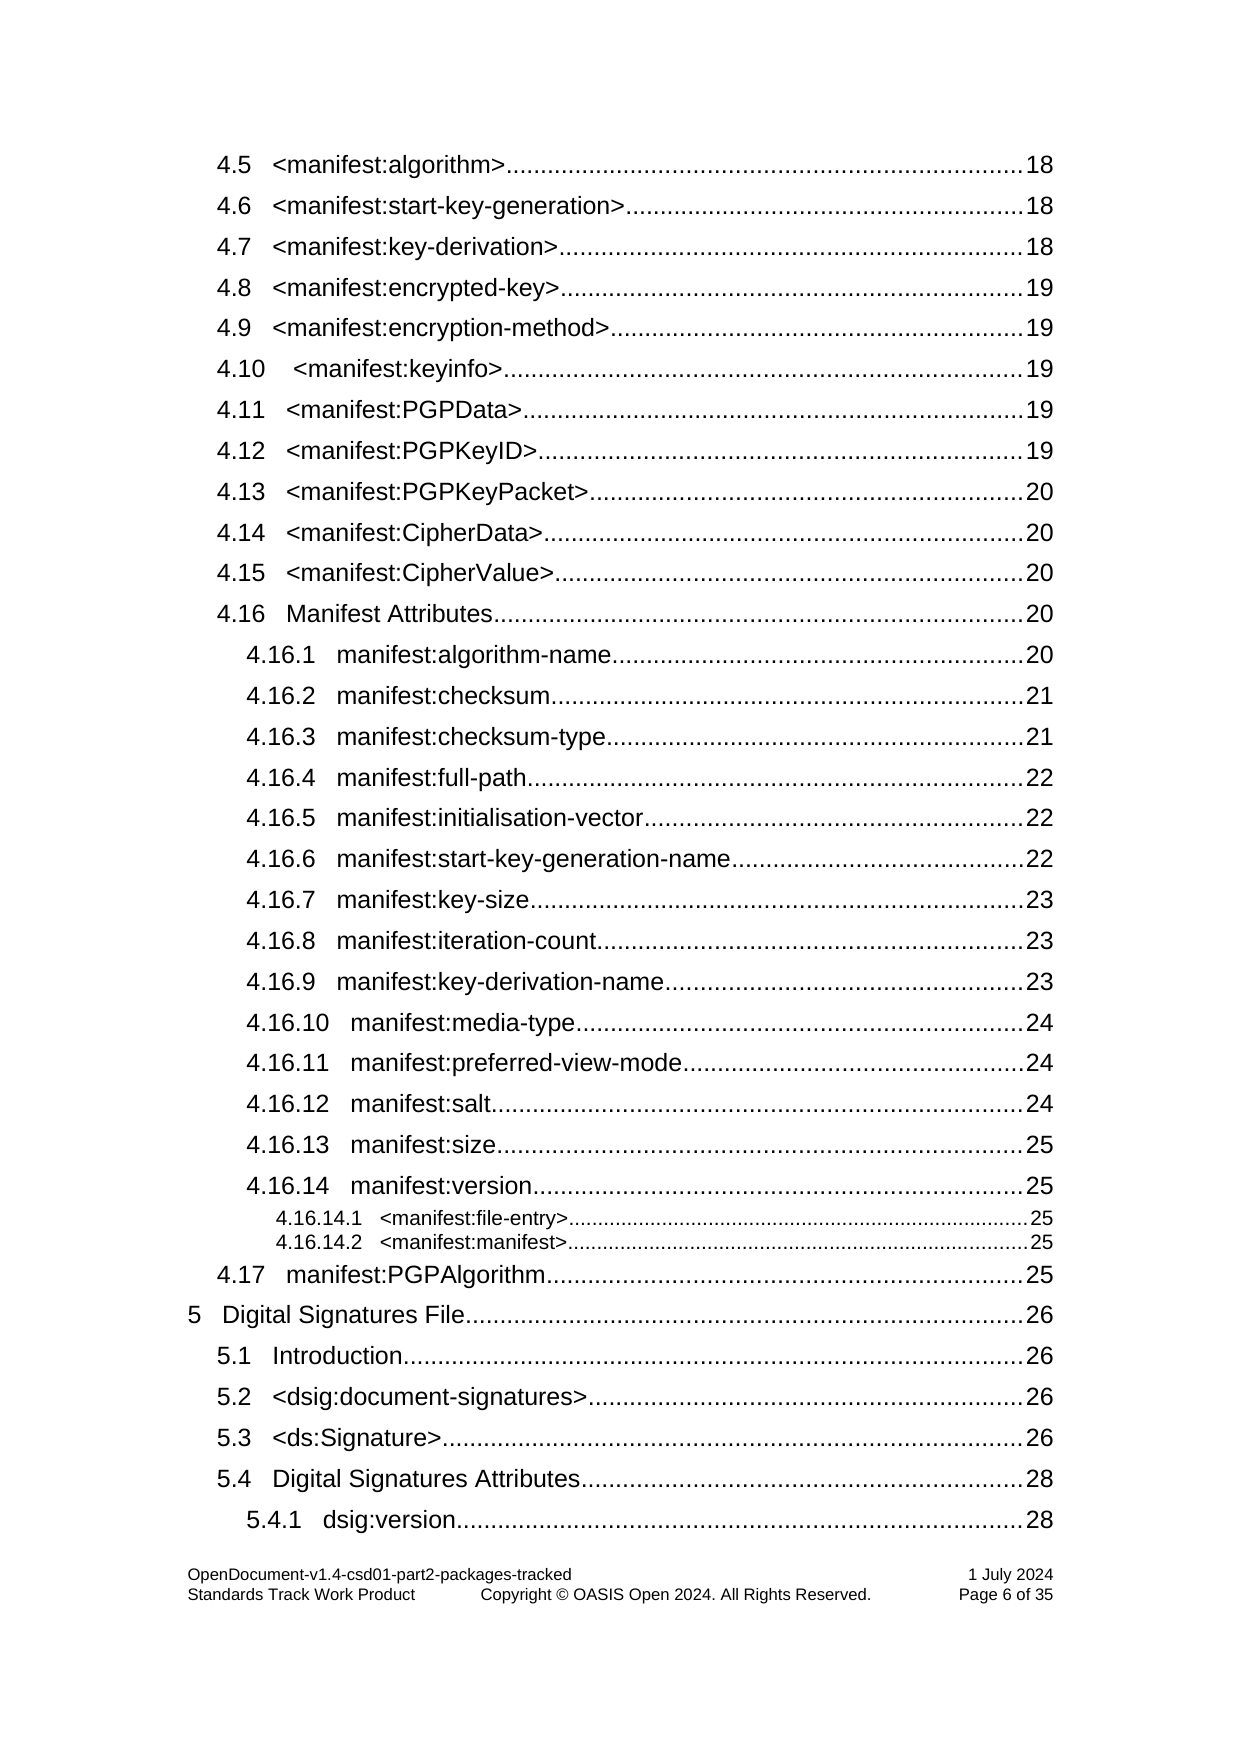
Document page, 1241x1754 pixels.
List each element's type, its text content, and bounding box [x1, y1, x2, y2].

text 4.16.9 manifest:key-derivation-name 23 [246, 967, 1053, 995]
text 4.17 manifest:PGPAlgorithm 25 [217, 1259, 1053, 1288]
text 4.16.12 manifest:salt 24 [246, 1089, 1053, 1118]
text 4.16.11 manifest:preferred-view-mode 24 [246, 1048, 1053, 1077]
text 4.16.7 manifest:key-size 23 [246, 885, 1053, 914]
text 4.8 <manifest:encrypted-key> 19 [217, 272, 1053, 301]
text 4.16.14.1 <manifest:file-entry> 25 [276, 1206, 1053, 1229]
text 4.16.10 manifest:media-type 24 [246, 1007, 1053, 1036]
text 4.9 <manifest:encryption-method> 19 [217, 313, 1053, 342]
text 4.16.4 manifest:full-path 22 [246, 762, 1053, 791]
text 4.16.2 manifest:checksum 21 [246, 681, 1053, 709]
text 5.4 Digital Signatures Attributes 28 [217, 1464, 1053, 1492]
text 5 Digital Signatures File 26 [187, 1300, 1053, 1329]
text 4.16.6 manifest:start-key-generation-name 22 [246, 844, 1053, 873]
text 5.2 <dsig:document-signatures> 26 [217, 1382, 1053, 1411]
text 4.16.1 manifest:algorithm-name 20 [246, 640, 1053, 669]
text 4.7 <manifest:key-derivation> 18 [217, 232, 1053, 260]
text 4.16.14 manifest:version 25 [246, 1171, 1053, 1199]
text 4.11 <manifest:PGPData> 19 [217, 395, 1053, 424]
text 4.6 <manifest:start-key-generation> 18 [217, 191, 1053, 219]
text 4.14 <manifest:CipherData> 20 [217, 517, 1053, 546]
text 4.16.3 manifest:checksum-type 21 [246, 722, 1053, 750]
text 4.16.8 manifest:iteration-count 23 [246, 926, 1053, 954]
text 4.16.14.2 <manifest:manifest> 25 [276, 1229, 1053, 1253]
text 4.10 <manifest:keyinfo> 19 [217, 354, 1053, 383]
text 4.5 <manifest:algorithm> 18 [217, 150, 1053, 179]
text 5.4.1 dsig:version 28 [246, 1504, 1053, 1533]
text 4.16 Manifest Attributes 20 [217, 599, 1053, 628]
text 4.16.13 manifest:size 25 [246, 1130, 1053, 1159]
text 4.15 <manifest:CipherValue> 20 [217, 558, 1053, 587]
text 4.13 <manifest:PGPKeyPacket> 20 [217, 477, 1053, 505]
text 5.1 Introduction 26 [217, 1341, 1053, 1370]
text 4.16.5 manifest:initialisation-vector 22 [246, 803, 1053, 832]
text 4.12 <manifest:PGPKeyID> 19 [217, 436, 1053, 464]
text 5.3 <ds:Signature> 26 [217, 1423, 1053, 1452]
